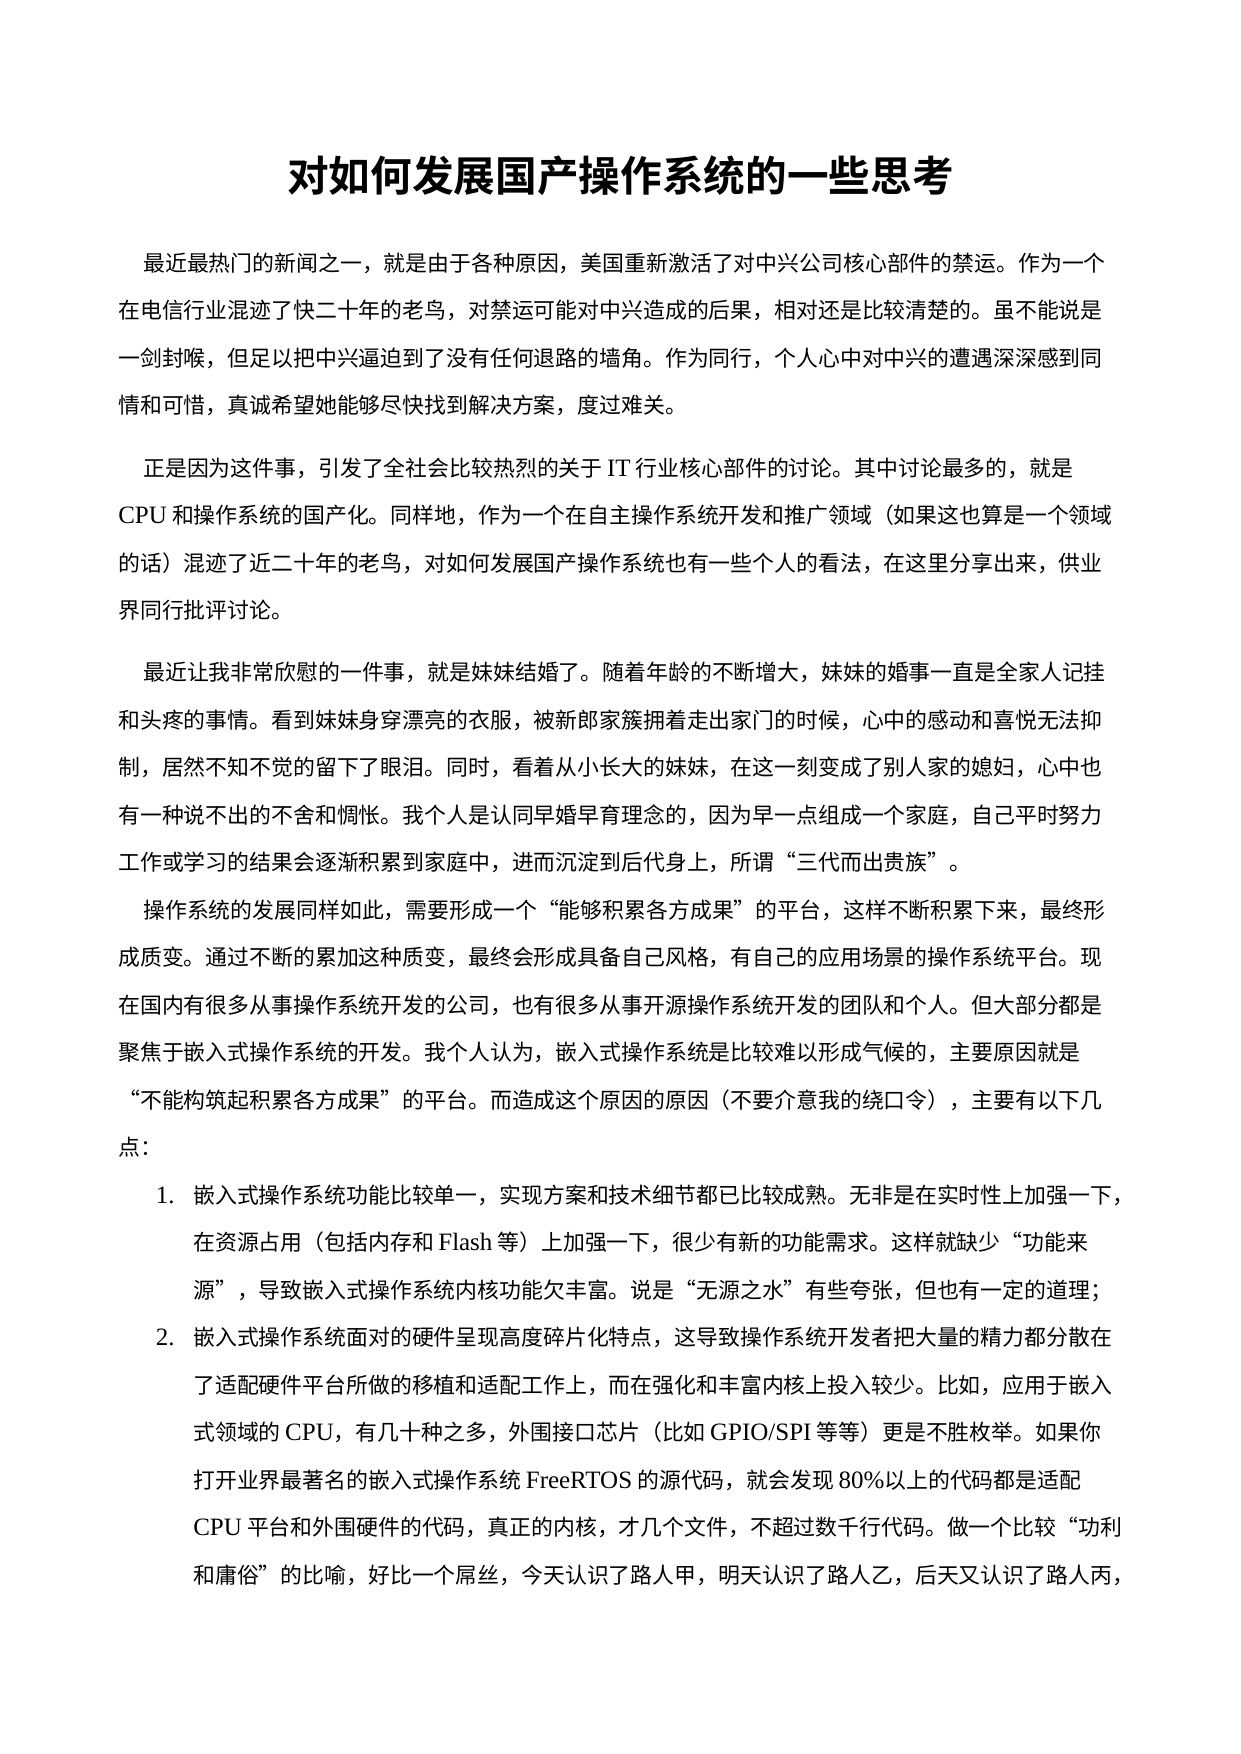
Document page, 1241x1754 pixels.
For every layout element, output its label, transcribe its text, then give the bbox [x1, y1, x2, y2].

text 正是因为这件事，引发了全社会比较热烈的关于IT行业核心部件的讨论。其中讨论最多的，就是CPU和操作系统的国产化。同样地，作为一个在自主操作系统开发和推广领域（如果这也算是一个领域的话）混迹了近二十年的老鸟，对如何发展国产操作系统也有一些个人的看法，在这里分享出来，供业界同行批评讨论。 [118, 451, 1122, 625]
title 对如何发展国产操作系统的一些思考 [118, 143, 1122, 203]
text 操作系统的发展同样如此，需要形成一个“能够积累各方成果”的平台，这样不断积累下来，最终形成质变。通过不断的累加这种质变，最终会形成具备自己风格，有自己的应用场景的操作系统平台。现在国内有很多从事操作系统开发的公司，也有很多从事开源操作系统开发的团队和个人。但大部分都是聚焦于嵌入式操作系统的开发。我个人认为，嵌入式操作系统是比较难以形成气候的，主要原因就是“不能构筑起积累各方成果”的平台。而造成这个原因的原因（不要介意我的绕口令），主要有以下几点： [118, 893, 1122, 1162]
text 最近让我非常欣慰的一件事，就是妹妹结婚了。随着年龄的不断增大，妹妹的婚事一直是全家人记挂和头疼的事情。看到妹妹身穿漂亮的衣服，被新郎家簇拥着走出家门的时候，心中的感动和喜悦无法抑制，居然不知不觉的留下了眼泪。同时，看着从小长大的妹妹，在这一刻变成了别人家的媳妇，心中也有一种说不出的不舍和惆怅。我个人是认同早婚早育理念的，因为早一点组成一个家庭，自己平时努力工作或学习的结果会逐渐积累到家庭中，进而沉淀到后代身上，所谓“三代而出贵族”。 [118, 655, 1122, 877]
text 最近最热门的新闻之一，就是由于各种原因，美国重新激活了对中兴公司核心部件的禁运。作为一个在电信行业混迹了快二十年的老鸟，对禁运可能对中兴造成的后果，相对还是比较清楚的。虽不能说是一剑封喉，但足以把中兴逼迫到了没有任何退路的墙角。作为同行，个人心中对中兴的遭遇深深感到同情和可惜，真诚希望她能够尽快找到解决方案，度过难关。 [118, 246, 1122, 420]
list 嵌入式操作系统面对的硬件呈现高度碎片化特点，这导致操作系统开发者把大量的精力都分散在了适配硬件平台所做的移植和适配工作上，而在强化和丰富内核上投入较少。比如，应用于嵌入式领域的CPU，有几十种之多，外围接口芯片（比如GPIO/SPI等等）更是不胜枚举。如果你打开业界最著名的嵌入式操作系统FreeRTOS的源代码，就会发现80%以上的代码都是适配CPU平台和外围硬件的代码，真正的内核，才几个文件，不超过数千行代码。做一个比较“功利和庸俗”的比喻，好比一个屌丝，今天认识了路人甲，明天认识了路人乙，后天又认识了路人丙，这样下去，你一直是个屌丝。因为你总是把自己的时间，分散在认识“路人X”上面。生态的构筑，必须建立在内核的深度和丰富的基础上，而且不应该是内核开发人员自己去构筑。Windows最开始的时候，只支持Intel CPU，Linux最开始的时候，也是基于x86开发。Android和iOS操作系统，也以支持ARM为主，这些主流的操作系统，从来不会主动去适应碎片化的硬件，而是聚焦一个硬件平台，把功能做厚，到了一定的程度，自然会有各种各样的碎片化硬件主动过来适配。个人认为，这才是操作系统成功发展的路线； [156, 1320, 1122, 1589]
list 嵌入式操作系统功能比较单一，实现方案和技术细节都已比较成熟。无非是在实时性上加强一下，在资源占用（包括内存和Flash等）上加强一下，很少有新的功能需求。这样就缺少“功能来源”，导致嵌入式操作系统内核功能欠丰富。说是“无源之水”有些夸张，但也有一定的道理； [156, 1178, 1122, 1304]
